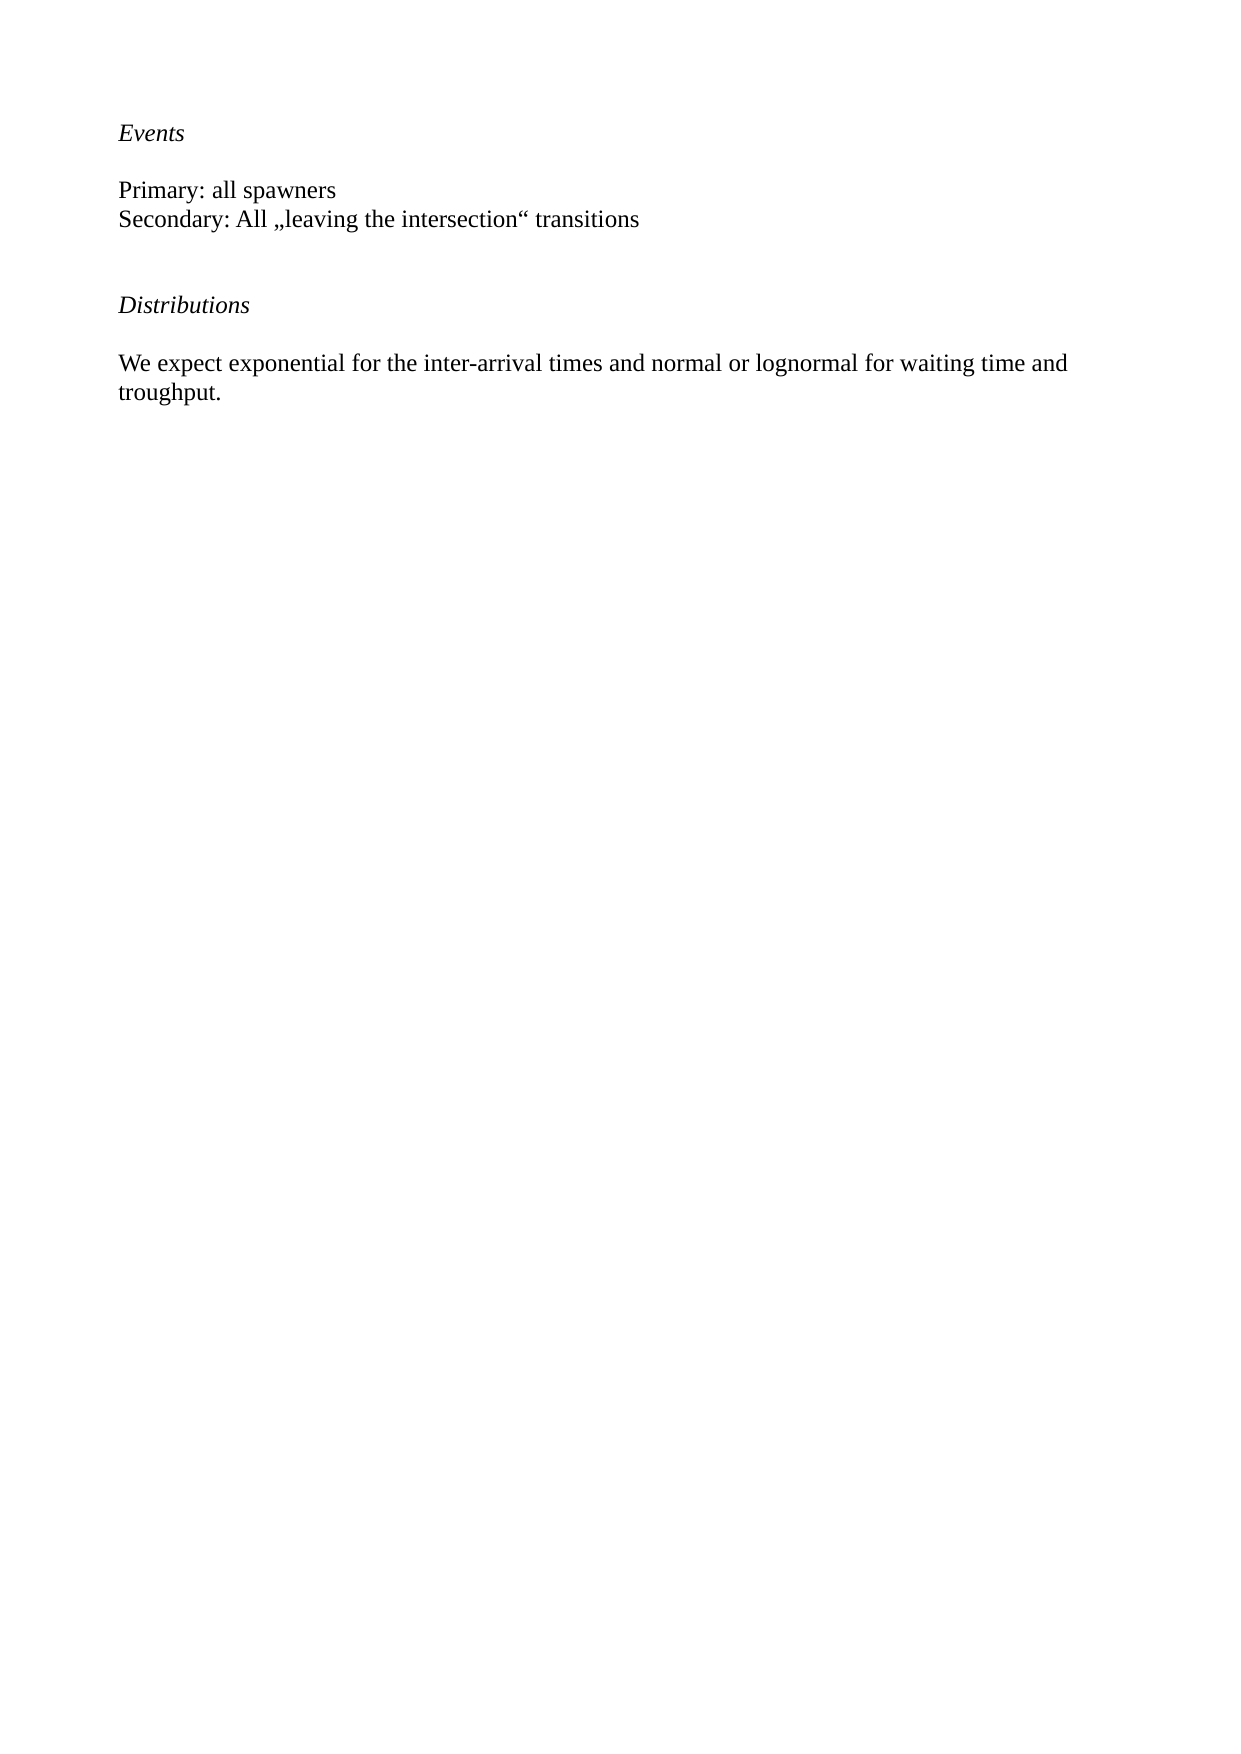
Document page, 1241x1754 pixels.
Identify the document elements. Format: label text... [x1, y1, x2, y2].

text Distributions [118, 291, 1122, 319]
text Primary: all spawners [118, 176, 1122, 204]
text Secondary: All „leaving the intersection“ transitions [118, 204, 1122, 233]
text We expect exponential for the inter-arrival times and normal or lognormal for waiting time and troughput. [118, 348, 1122, 406]
text Events [118, 118, 1122, 147]
